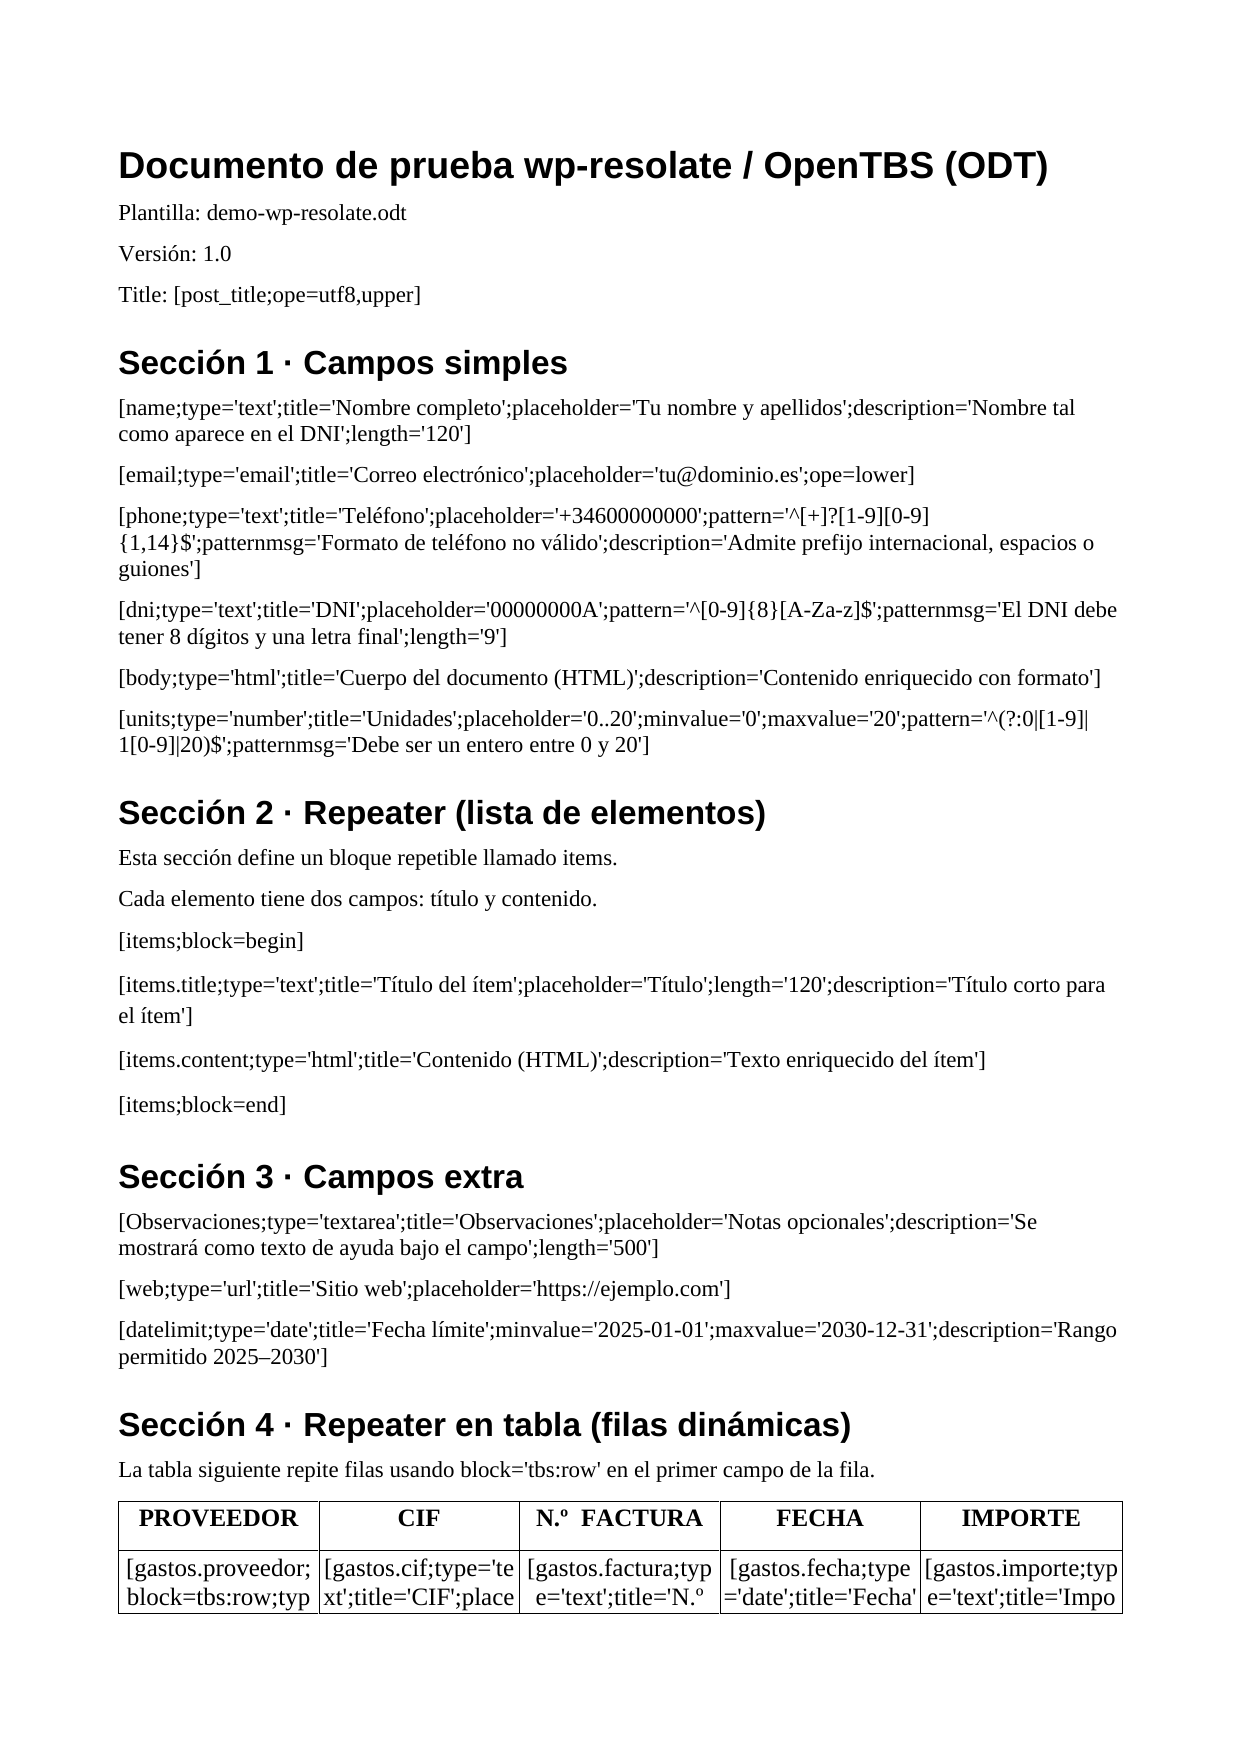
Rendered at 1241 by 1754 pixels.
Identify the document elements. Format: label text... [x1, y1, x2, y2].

subtitle Sección 2 · Repeater (lista de elementos) [118, 793, 1122, 832]
text [dni;type='text';title='DNI';placeholder='00000000A';pattern='^[0-9]{8}[A-Za-z]$';patternmsg='El DNI debe tener 8 dígitos y una letra final';length='9'] [118, 596, 1122, 649]
text [email;type='email';title='Correo electrónico';placeholder='tu@dominio.es';ope=lower] [118, 461, 1122, 488]
table_cell [gastos.proveedor;block=tbs:row;typ [119, 1551, 318, 1613]
text [items;block=begin] [118, 927, 1122, 953]
text Title: [post_title;ope=utf8,upper] [118, 281, 1122, 307]
text Esta sección define un bloque repetible llamado items. [118, 844, 1122, 871]
text [name;type='text';title='Nombre completo';placeholder='Tu nombre y apellidos';description='Nombre tal como aparece en el DNI';length='120'] [118, 394, 1122, 447]
table_header IMPORTE [921, 1502, 1122, 1550]
text [datelimit;type='date';title='Fecha límite';minvalue='2025-01-01';maxvalue='2030-12-31';description='Rango permitido 2025–2030'] [118, 1316, 1122, 1369]
text [Observaciones;type='textarea';title='Observaciones';placeholder='Notas opcionales';description='Se mostrará como texto de ayuda bajo el campo';length='500'] [118, 1208, 1122, 1261]
text [units;type='number';title='Unidades';placeholder='0..20';minvalue='0';maxvalue='20';pattern='^(?:0|[1-9]|1[0-9]|20)$';patternmsg='Debe ser un entero entre 0 y 20'] [118, 705, 1122, 758]
text [body;type='html';title='Cuerpo del documento (HTML)';description='Contenido enriquecido con formato'] [118, 664, 1122, 690]
text [web;type='url';title='Sitio web';placeholder='https://ejemplo.com'] [118, 1275, 1122, 1302]
text La tabla siguiente repite filas usando block='tbs:row' en el primer campo de la fila. [118, 1456, 1122, 1482]
text [items.title;type='text';title='Título del ítem';placeholder='Título';length='120';description='Título corto para el ítem'] [118, 971, 1122, 1028]
table_cell [gastos.factura;type='text';title='N.º [520, 1551, 719, 1613]
text [items;block=end] [118, 1091, 1122, 1118]
text [items.content;type='html';title='Contenido (HTML)';description='Texto enriquecido del ítem'] [118, 1046, 1122, 1073]
table_header FECHA [721, 1502, 920, 1550]
table_cell [gastos.fecha;type='date';title='Fecha' [721, 1551, 920, 1613]
table_cell [gastos.cif;type='text';title='CIF';place [320, 1551, 519, 1613]
text Plantilla: demo-wp-resolate.odt [118, 199, 1122, 225]
table_header N.º FACTURA [520, 1502, 719, 1550]
subtitle Sección 1 · Campos simples [118, 343, 1122, 381]
subtitle Sección 4 · Repeater en tabla (filas dinámicas) [118, 1405, 1122, 1443]
table_header CIF [320, 1502, 519, 1550]
subtitle Sección 3 · Campos extra [118, 1157, 1122, 1195]
subtitle Documento de prueba wp-resolate / OpenTBS (ODT) [118, 143, 1122, 186]
table_header PROVEEDOR [119, 1502, 318, 1550]
table_cell [gastos.importe;type='text';title='Impo [921, 1551, 1122, 1613]
text [phone;type='text';title='Teléfono';placeholder='+34600000000';pattern='^[+]?[1-9][0-9]{1,14}$';patternmsg='Formato de teléfono no válido';description='Admite prefijo internacional, espacios o guiones'] [118, 503, 1122, 582]
text Versión: 1.0 [118, 240, 1122, 266]
text Cada elemento tiene dos campos: título y contenido. [118, 886, 1122, 912]
